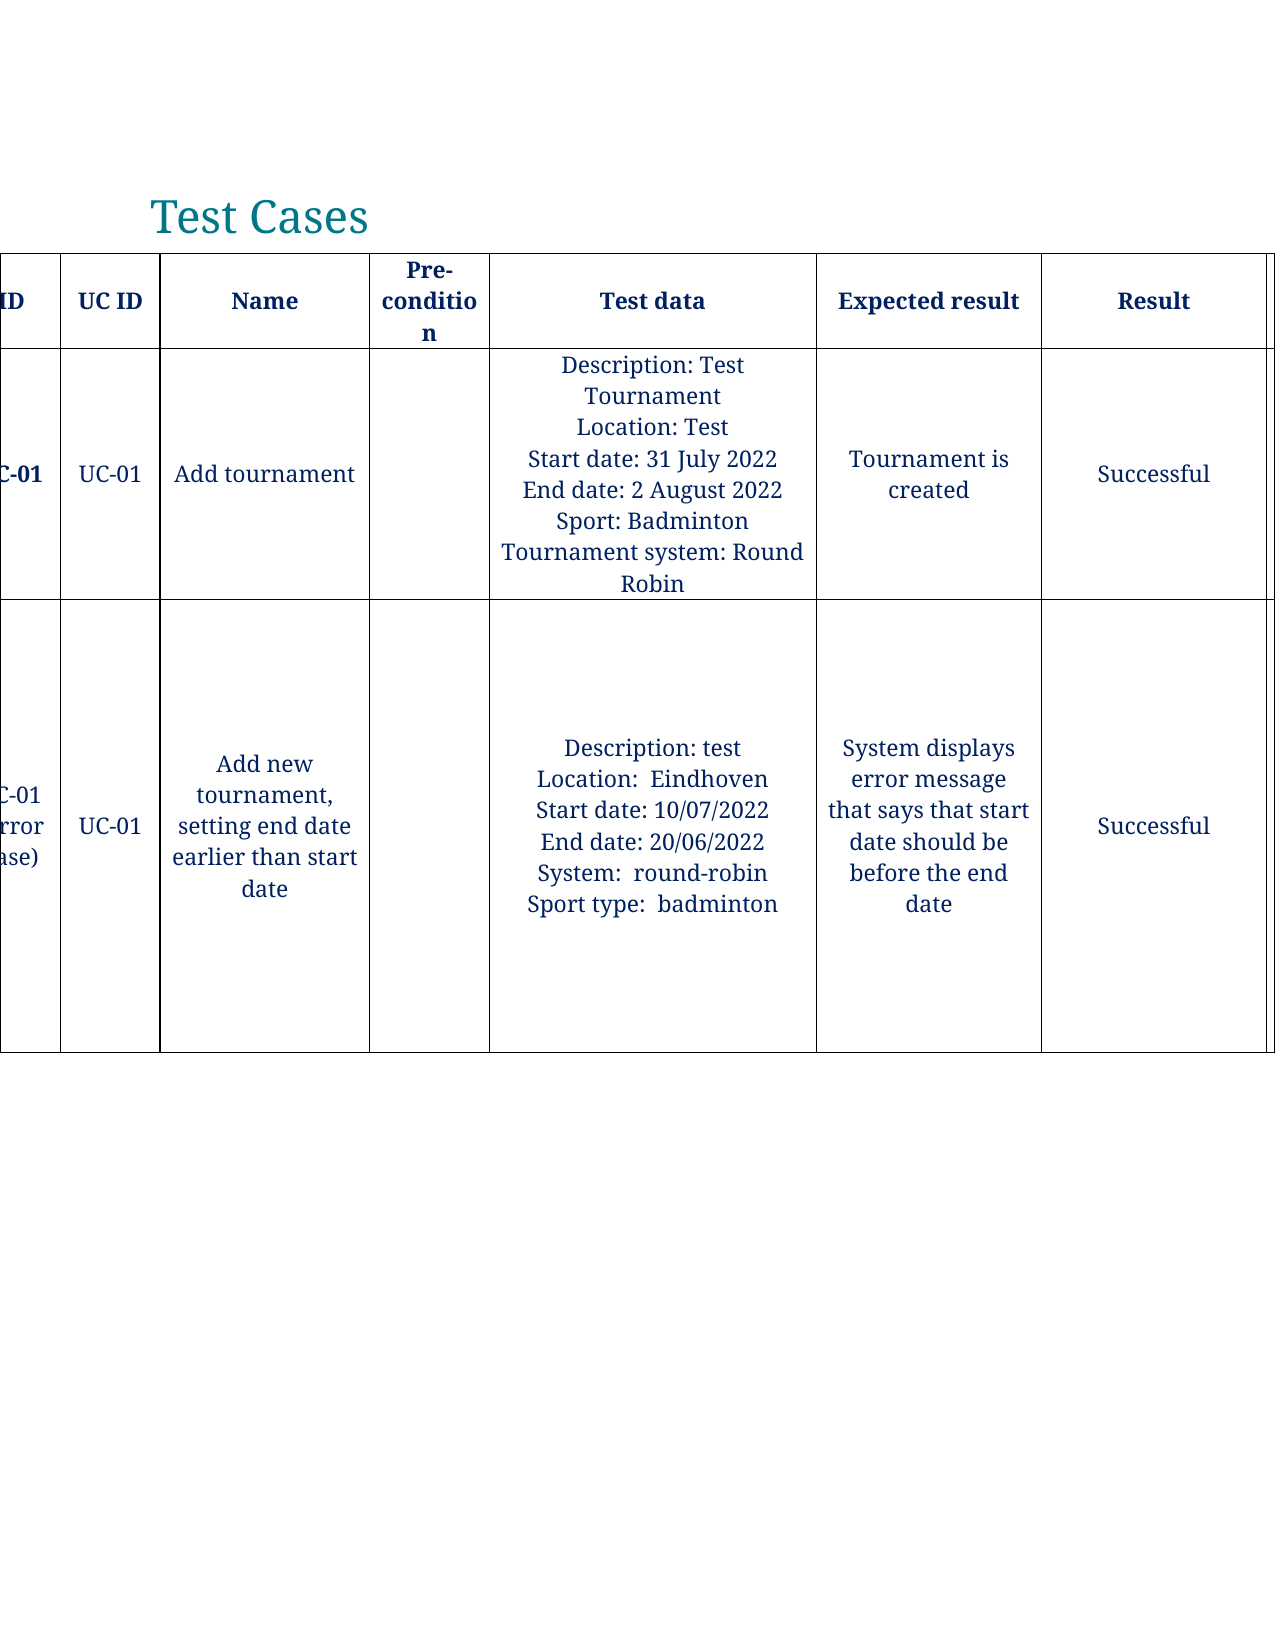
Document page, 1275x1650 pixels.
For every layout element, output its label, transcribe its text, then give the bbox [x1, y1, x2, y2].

table_header ID [1, 254, 60, 348]
table_cell Description: Test Tournament Location: Test Start date: 31 July 2022 End date: 2 August 2022 Sport: Badminton Tournament system: Round Robin [490, 349, 816, 599]
table_cell [370, 349, 489, 599]
table_cell TC-01 (error case) [1, 600, 60, 1052]
table_cell [1267, 600, 1274, 1052]
table_header [1267, 254, 1274, 348]
table_cell Tournament is created [817, 349, 1041, 599]
table_cell [1267, 349, 1274, 599]
table_cell Add new tournament, setting end date earlier than start date [161, 600, 369, 1052]
table_header UC ID [61, 254, 159, 348]
table_header Pre-condition [370, 254, 489, 348]
text Test Cases [150, 184, 1125, 247]
table_cell UC-01 [61, 349, 159, 599]
table_header Result [1042, 254, 1266, 348]
table_cell TC-01 [1, 349, 60, 599]
table_header Test data [490, 254, 816, 348]
table_cell [370, 600, 489, 1052]
table_cell Successful [1042, 349, 1266, 599]
table_cell Successful [1042, 600, 1266, 1052]
table_cell Add tournament [161, 349, 369, 599]
table_cell System displays error message that says that start date should be before the end date [817, 600, 1041, 1052]
table_cell Description: test Location: Eindhoven Start date: 10/07/2022 End date: 20/06/2022 System: round-robin Sport type: badminton [490, 600, 816, 1052]
table_header Name [161, 254, 369, 348]
table_cell UC-01 [61, 600, 159, 1052]
table_header Expected result [817, 254, 1041, 348]
